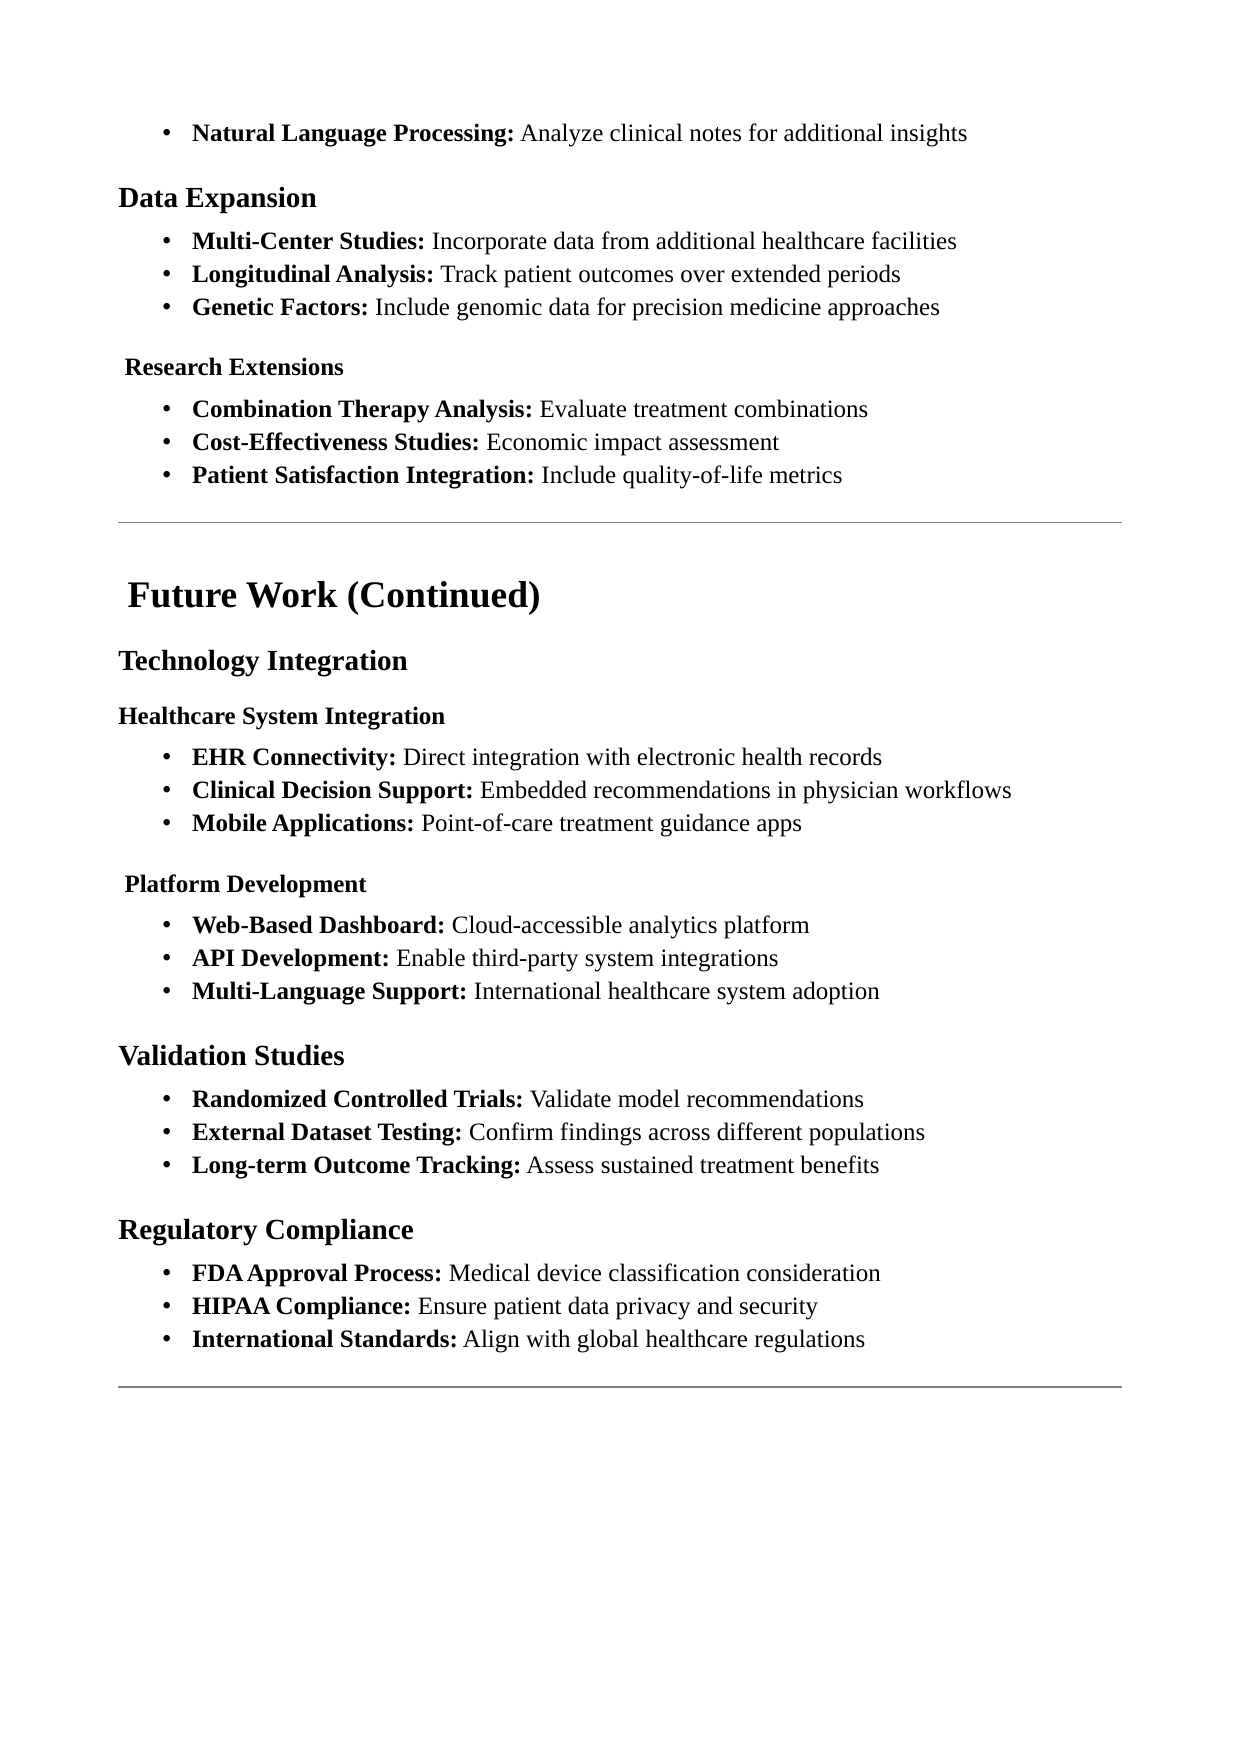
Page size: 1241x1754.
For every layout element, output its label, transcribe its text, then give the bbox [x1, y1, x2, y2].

list Patient Satisfaction Integration: Include quality-of-life metrics [162, 460, 1122, 488]
list EHR Connectivity: Direct integration with electronic health records [162, 742, 1122, 771]
list Combination Therapy Analysis: Evaluate treatment combinations [162, 394, 1122, 422]
list API Development: Enable third-party system integrations [162, 943, 1122, 972]
list Web-Based Dashboard: Cloud-accessible analytics platform [162, 910, 1122, 939]
list External Dataset Testing: Confirm findings across different populations [162, 1117, 1122, 1146]
list International Standards: Align with global healthcare regulations [162, 1324, 1122, 1353]
subtitle Platform Development [118, 869, 1122, 897]
subtitle Research Extensions [118, 352, 1122, 381]
subtitle Future Work (Continued) [118, 572, 1122, 616]
subtitle Data Expansion [118, 180, 1122, 214]
subtitle Validation Studies [118, 1038, 1122, 1072]
subtitle Regulatory Compliance [118, 1212, 1122, 1246]
list Long-term Outcome Tracking: Assess sustained treatment benefits [162, 1150, 1122, 1179]
list Cost-Effectiveness Studies: Economic impact assessment [162, 427, 1122, 456]
list FDA Approval Process: Medical device classification consideration [162, 1258, 1122, 1287]
list Natural Language Processing: Analyze clinical notes for additional insights [162, 118, 1122, 147]
list Mobile Applications: Point-of-care treatment guidance apps [162, 808, 1122, 837]
list Genetic Factors: Include genomic data for precision medicine approaches [162, 292, 1122, 321]
subtitle Healthcare System Integration [118, 701, 1122, 730]
list HIPAA Compliance: Ensure patient data privacy and security [162, 1291, 1122, 1320]
list Longitudinal Analysis: Track patient outcomes over extended periods [162, 259, 1122, 288]
list Randomized Controlled Trials: Validate model recommendations [162, 1084, 1122, 1113]
list Multi-Language Support: International healthcare system adoption [162, 976, 1122, 1005]
list Clinical Decision Support: Embedded recommendations in physician workflows [162, 776, 1122, 804]
subtitle Technology Integration [118, 643, 1122, 676]
list Multi-Center Studies: Incorporate data from additional healthcare facilities [162, 226, 1122, 255]
